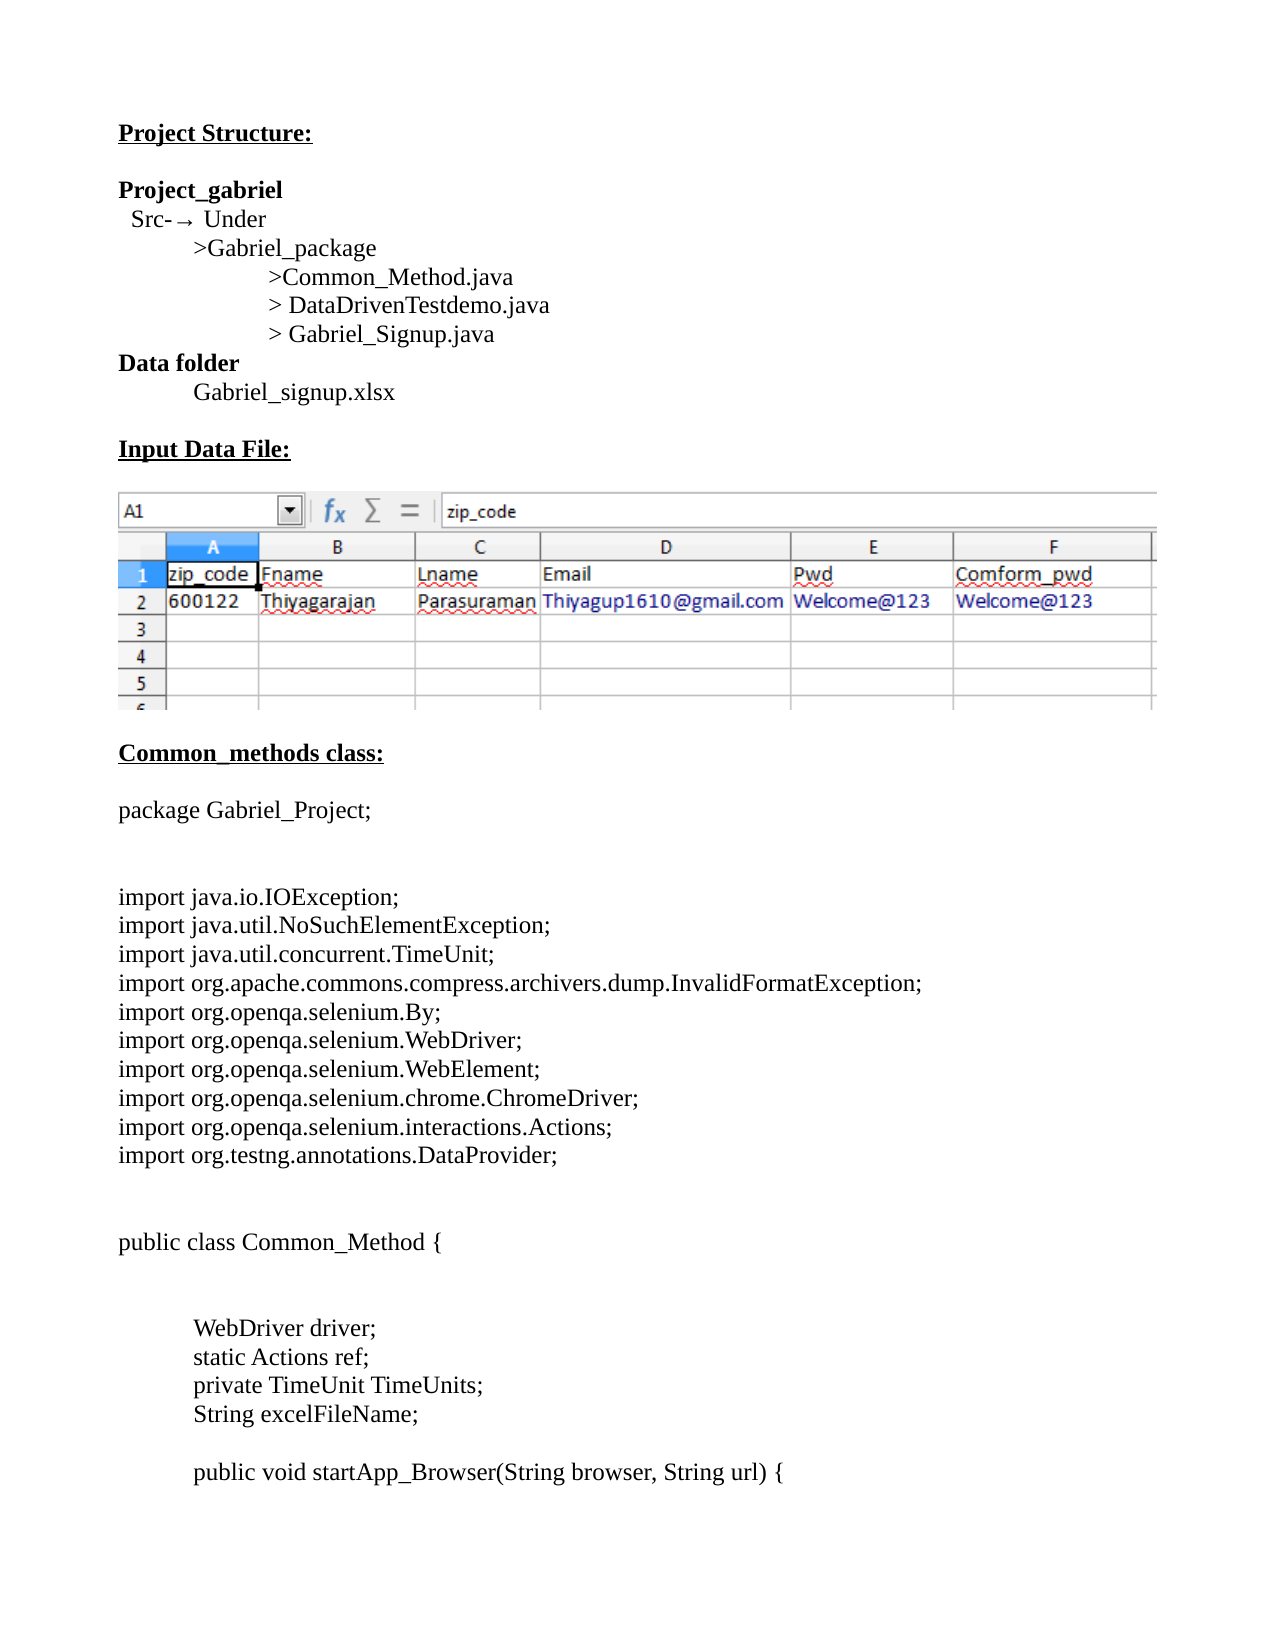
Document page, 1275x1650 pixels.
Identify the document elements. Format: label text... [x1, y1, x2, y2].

text Common_methods class: [118, 738, 1157, 767]
text import org.openqa.selenium.By; [118, 997, 1157, 1026]
text Gabriel_signup.xlsx [118, 377, 1157, 406]
text import java.io.IOException; [118, 882, 1157, 911]
text import java.util.concurrent.TimeUnit; [118, 939, 1157, 968]
text Project_gabriel [118, 176, 1157, 204]
text > Gabriel_Signup.java [118, 319, 1157, 348]
text import org.openqa.selenium.chrome.ChromeDriver; [118, 1083, 1157, 1112]
text Data folder [118, 348, 1157, 377]
text import org.openqa.selenium.WebElement; [118, 1054, 1157, 1083]
text String excelFileName; [118, 1399, 1157, 1428]
text import java.util.NoSuchElementException; [118, 911, 1157, 939]
text > DataDrivenTestdemo.java [118, 291, 1157, 319]
text WebDriver driver; [118, 1313, 1157, 1342]
text import org.apache.commons.compress.archivers.dump.InvalidFormatException; [118, 968, 1157, 997]
picture [118, 491, 1157, 710]
text public void startApp_Browser(String browser, String url) { [118, 1457, 1157, 1486]
text Project Structure: [118, 118, 1157, 147]
text public class Common_Method { [118, 1227, 1157, 1256]
text private TimeUnit TimeUnits; [118, 1371, 1157, 1399]
text import org.openqa.selenium.interactions.Actions; [118, 1112, 1157, 1141]
text Input Data File: [118, 434, 1157, 463]
text >Gabriel_package [118, 233, 1157, 262]
text Src-→ Under [118, 204, 1157, 233]
text package Gabriel_Project; [118, 796, 1157, 824]
text static Actions ref; [118, 1342, 1157, 1371]
text import org.testng.annotations.DataProvider; [118, 1141, 1157, 1169]
text >Common_Method.java [118, 262, 1157, 291]
text import org.openqa.selenium.WebDriver; [118, 1026, 1157, 1054]
